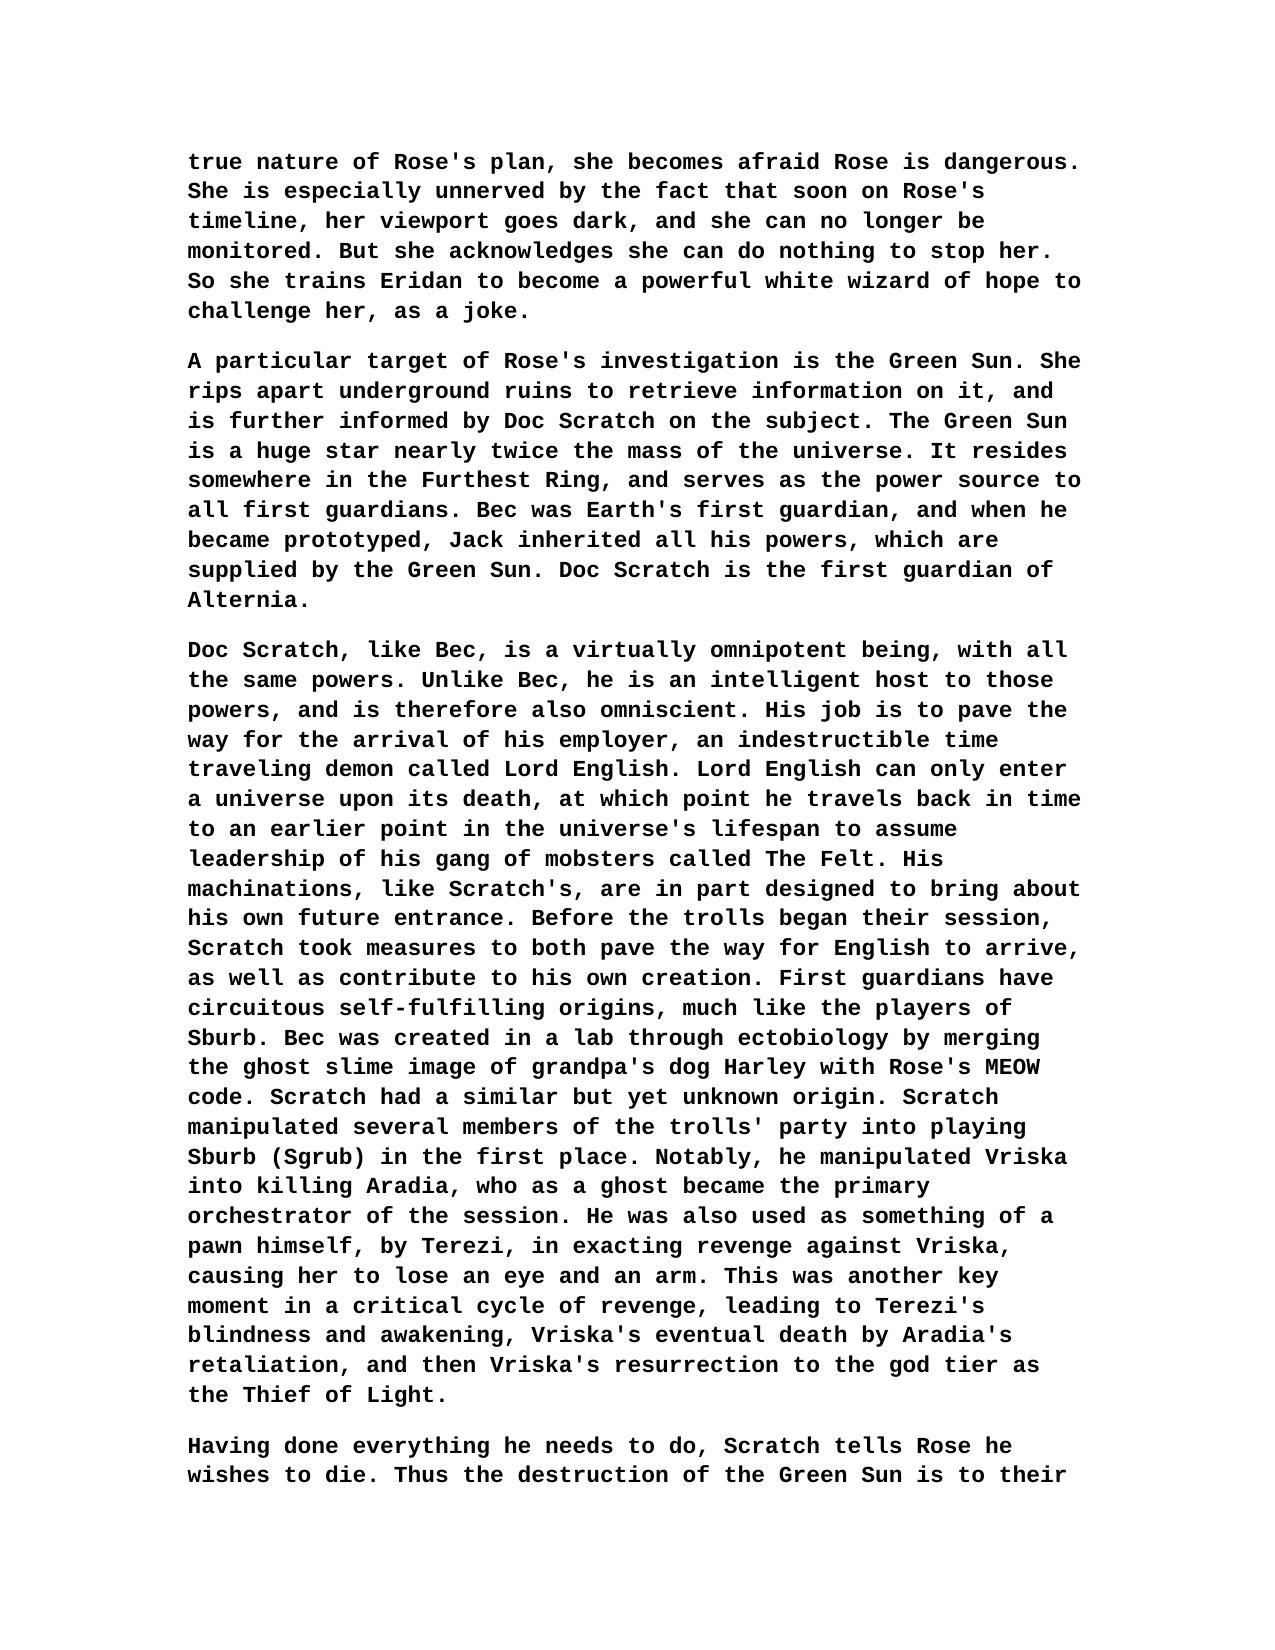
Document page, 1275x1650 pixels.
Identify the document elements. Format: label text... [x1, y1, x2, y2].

text Having done everything he needs to do, Scratch tells Rose he wishes to die. Thus the destruction of the Green Sun is to their [187, 1434, 1087, 1490]
text true nature of Rose's plan, she becomes afraid Rose is dangerous. She is especially unnerved by the fact that soon on Rose's timeline, her viewport goes dark, and she can no longer be monitored. But she acknowledges she can do nothing to stop her. So she trains Eridan to become a powerful white wizard of hope to challenge her, as a joke. [187, 150, 1087, 325]
text Doc Scratch, like Bec, is a virtually omnipotent being, with all the same powers. Unlike Bec, he is an intelligent host to those powers, and is therefore also omniscient. His job is to pave the way for the arrival of his employer, an indestructible time traveling demon called Lord English. Lord English can only enter a universe upon its death, at which point he travels back in time to an earlier point in the universe's lifespan to assume leadership of his gang of mobsters called The Felt. His machinations, like Scratch's, are in part designed to bring about his own future entrance. Before the trolls began their session, Scratch took measures to both pave the way for English to arrive, as well as contribute to his own creation. First guardians have circuitous self-fulfilling origins, much like the players of Sburb. Bec was created in a lab through ectobiology by merging the ghost slime image of grandpa's dog Harley with Rose's MEOW code. Scratch had a similar but yet unknown origin. Scratch manipulated several members of the trolls' party into playing Sburb (Sgrub) in the first place. Notably, he manipulated Vriska into killing Aradia, who as a ghost became the primary orchestrator of the session. He was also used as something of a pawn himself, by Terezi, in exacting revenge against Vriska, causing her to lose an eye and an arm. This was another key moment in a critical cycle of revenge, leading to Terezi's blindness and awakening, Vriska's eventual death by Aradia's retaliation, and then Vriska's resurrection to the god tier as the Thief of Light. [187, 638, 1087, 1409]
text A particular target of Rose's investigation is the Green Sun. She rips apart underground ruins to retrieve information on it, and is further informed by Doc Scratch on the subject. The Green Sun is a huge star nearly twice the mass of the universe. It resides somewhere in the Furthest Ring, and serves as the power source to all first guardians. Bec was Earth's first guardian, and when he became prototyped, Jack inherited all his powers, which are supplied by the Green Sun. Doc Scratch is the first guardian of Alternia. [187, 349, 1087, 614]
